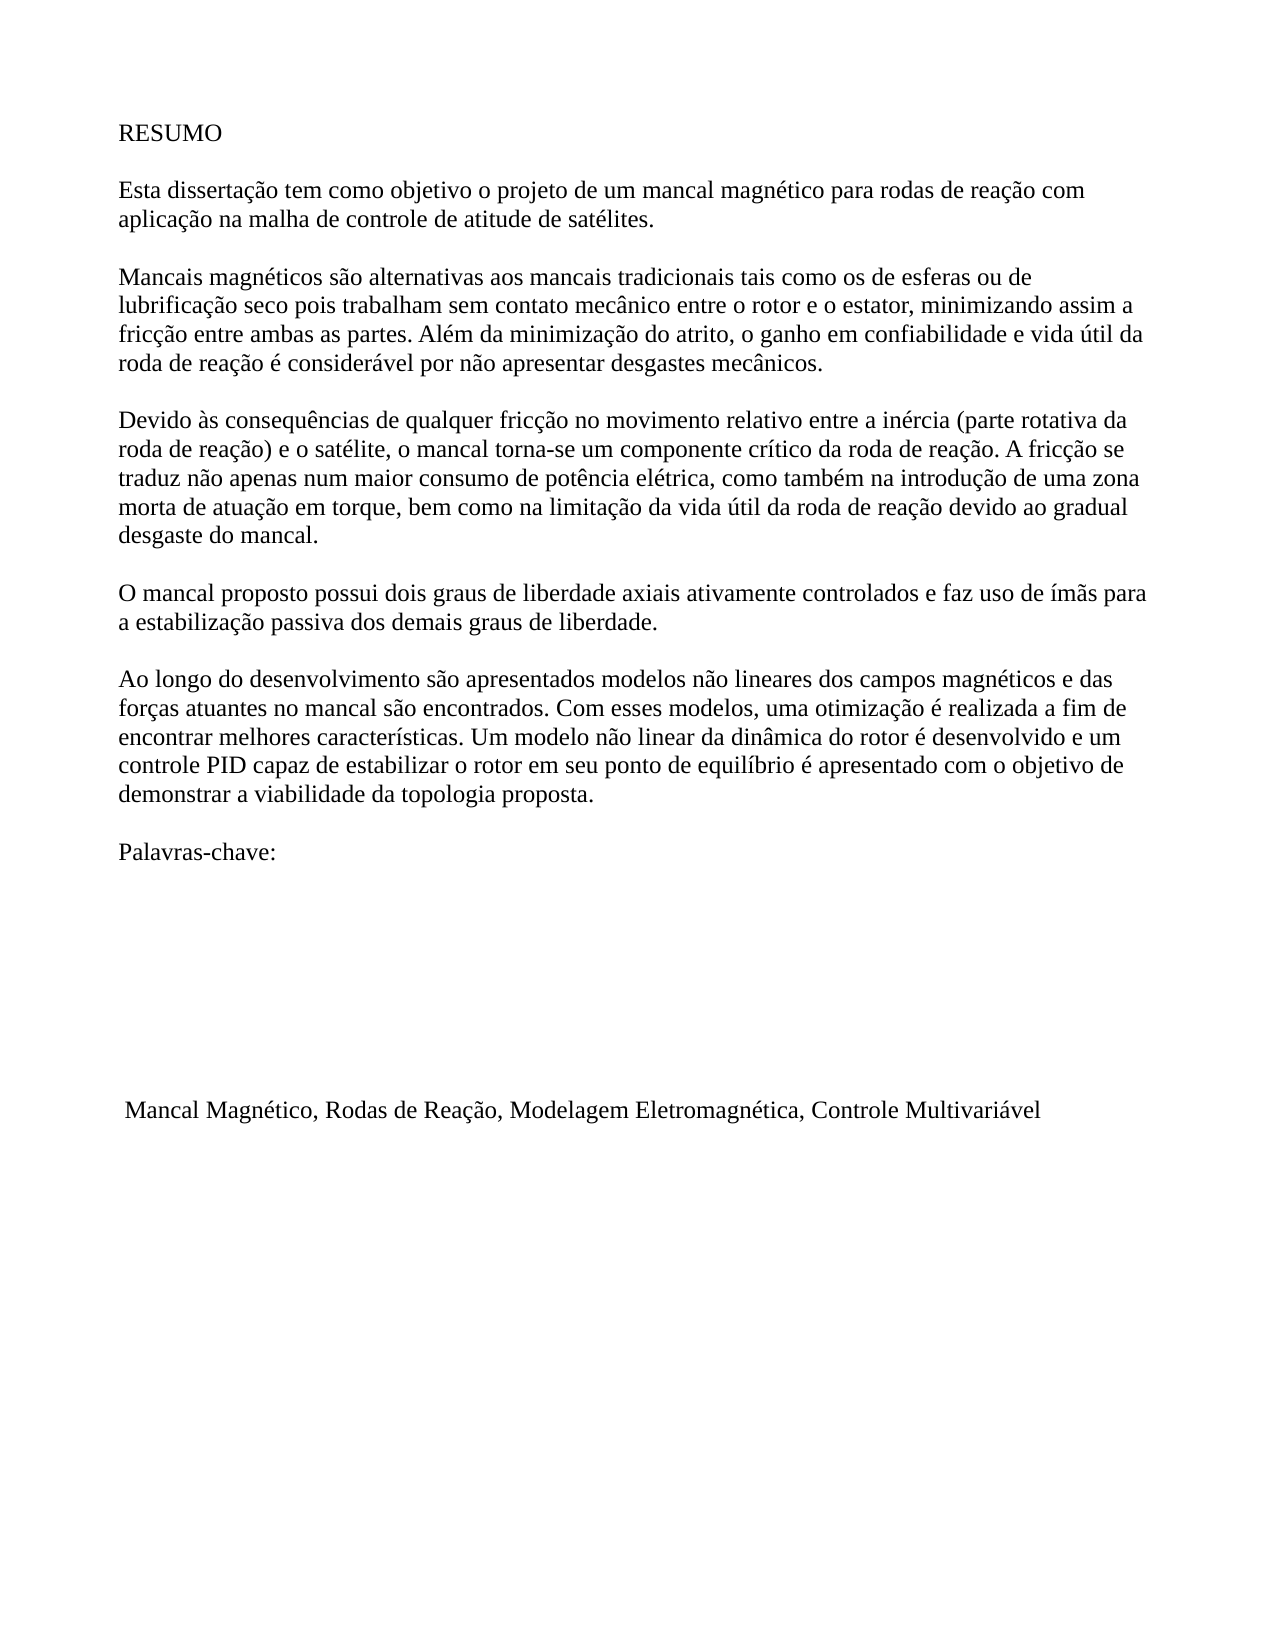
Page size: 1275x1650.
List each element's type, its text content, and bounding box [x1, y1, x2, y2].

text Mancais magnéticos são alternativas aos mancais tradicionais tais como os de esferas ou de lubrificação seco pois trabalham sem contato mecânico entre o rotor e o estator, minimizando assim a fricção entre ambas as partes. Além da minimização do atrito, o ganho em confiabilidade e vida útil da roda de reação é considerável por não apresentar desgastes mecânicos. [118, 262, 1157, 377]
text Devido às consequências de qualquer fricção no movimento relativo entre a inércia (parte rotativa da roda de reação) e o satélite, o mancal torna-se um componente crítico da roda de reação. A fricção se traduz não apenas num maior consumo de potência elétrica, como também na introdução de uma zona morta de atuação em torque, bem como na limitação da vida útil da roda de reação devido ao gradual desgaste do mancal. [118, 406, 1157, 549]
text RESUMO [118, 118, 1157, 147]
text O mancal proposto possui dois graus de liberdade axiais ativamente controlados e faz uso de ímãs para a estabilização passiva dos demais graus de liberdade. [118, 578, 1157, 636]
text Mancal Magnético, Rodas de Reação, Modelagem Eletromagnética, Controle Multivariável [118, 1096, 1157, 1124]
text Ao longo do desenvolvimento são apresentados modelos não lineares dos campos magnéticos e das forças atuantes no mancal são encontrados. Com esses modelos, uma otimização é realizada a fim de encontrar melhores características. Um modelo não linear da dinâmica do rotor é desenvolvido e um controle PID capaz de estabilizar o rotor em seu ponto de equilíbrio é apresentado com o objetivo de demonstrar a viabilidade da topologia proposta. [118, 664, 1157, 808]
text Esta dissertação tem como objetivo o projeto de um mancal magnético para rodas de reação com aplicação na malha de controle de atitude de satélites. [118, 176, 1157, 233]
text Palavras-chave: [118, 837, 1157, 866]
